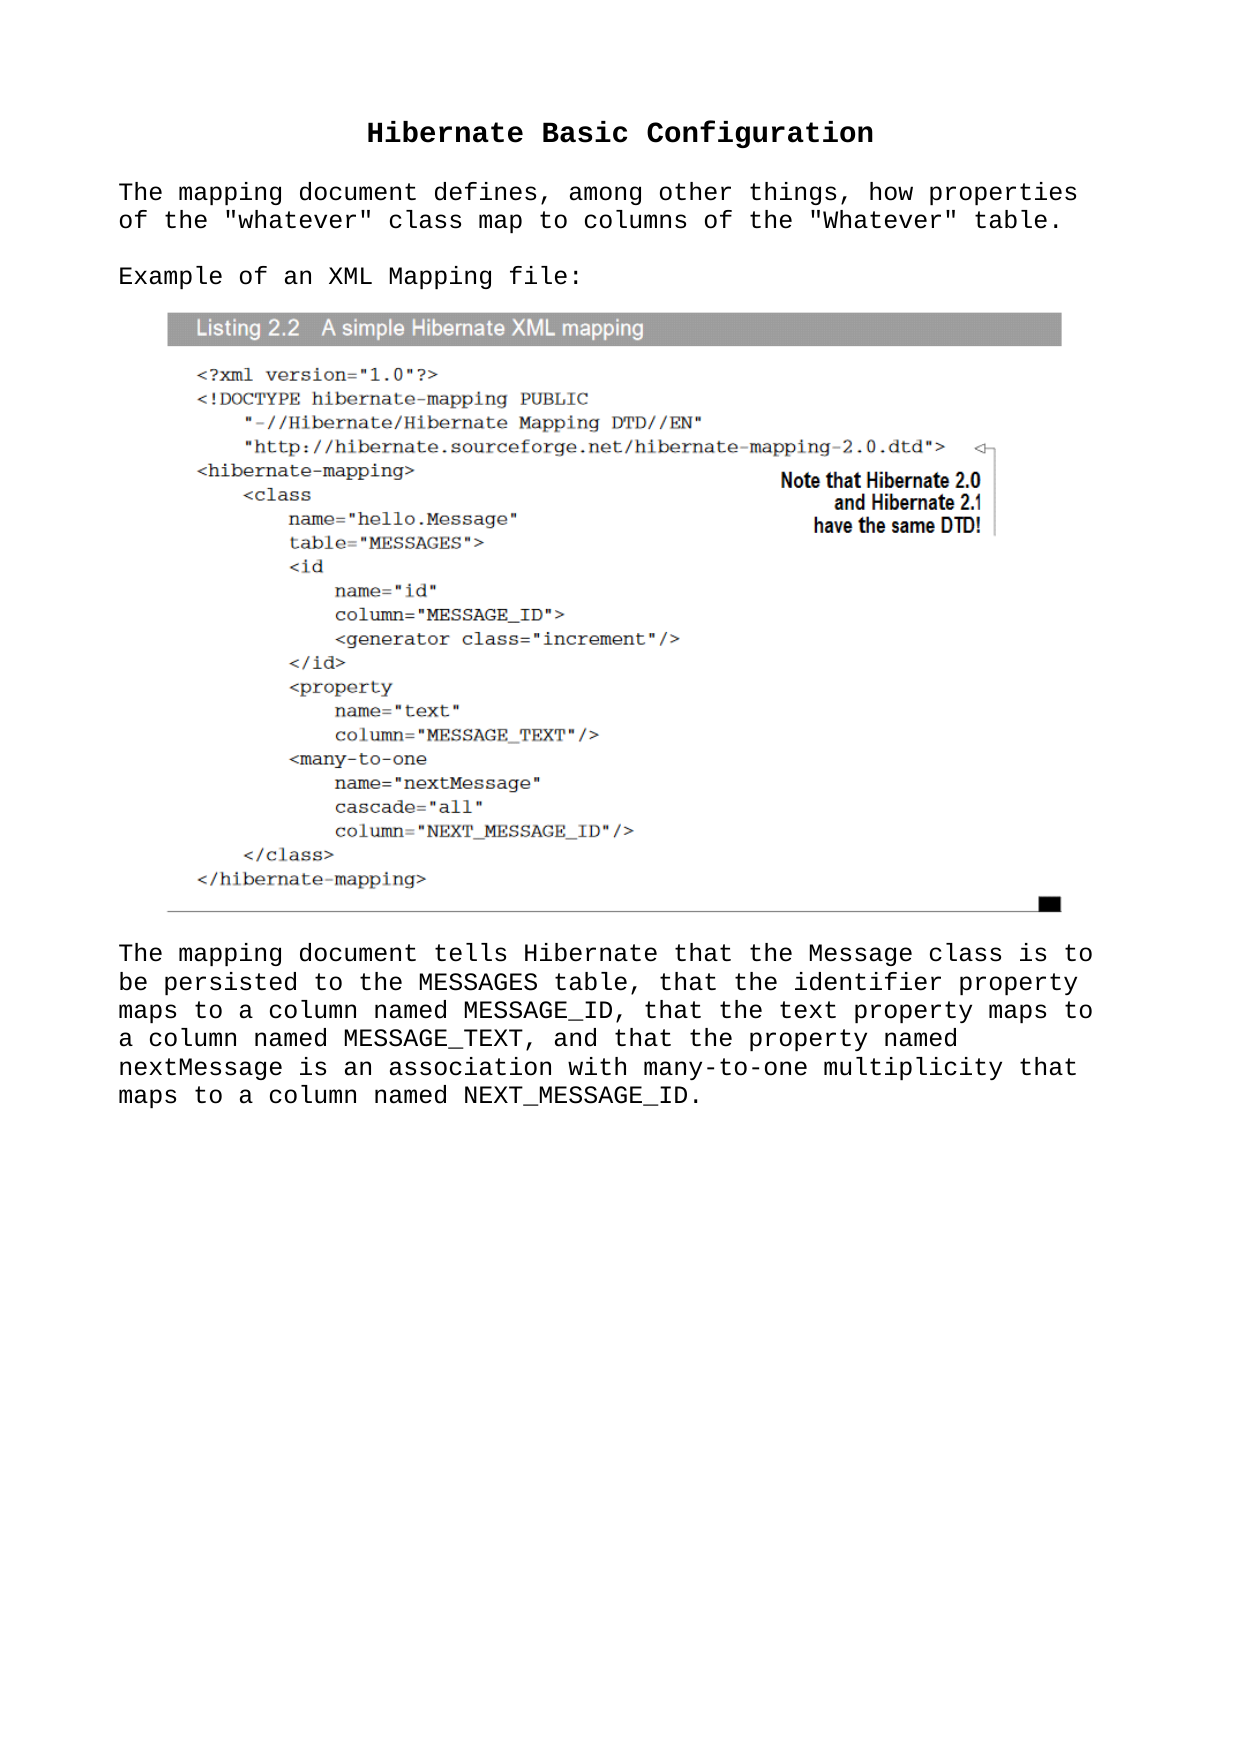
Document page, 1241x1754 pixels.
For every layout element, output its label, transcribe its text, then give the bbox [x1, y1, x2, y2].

text Hibernate Basic Configuration [118, 118, 1122, 151]
text Example of an XML Mapping file: [118, 264, 1122, 292]
text The mapping document tells Hibernate that the Message class is to be persisted to the MESSAGES table, that the identifier property maps to a column named MESSAGE_ID, that the text property maps to a column named MESSAGE_TEXT, and that the property named nextMessage is an association with many-to-one multiplicity that maps to a column named NEXT_MESSAGE_ID. [118, 941, 1122, 1111]
text The mapping document defines, among other things, how properties of the "whatever" class map to columns of the "Whatever" table. [118, 179, 1122, 236]
